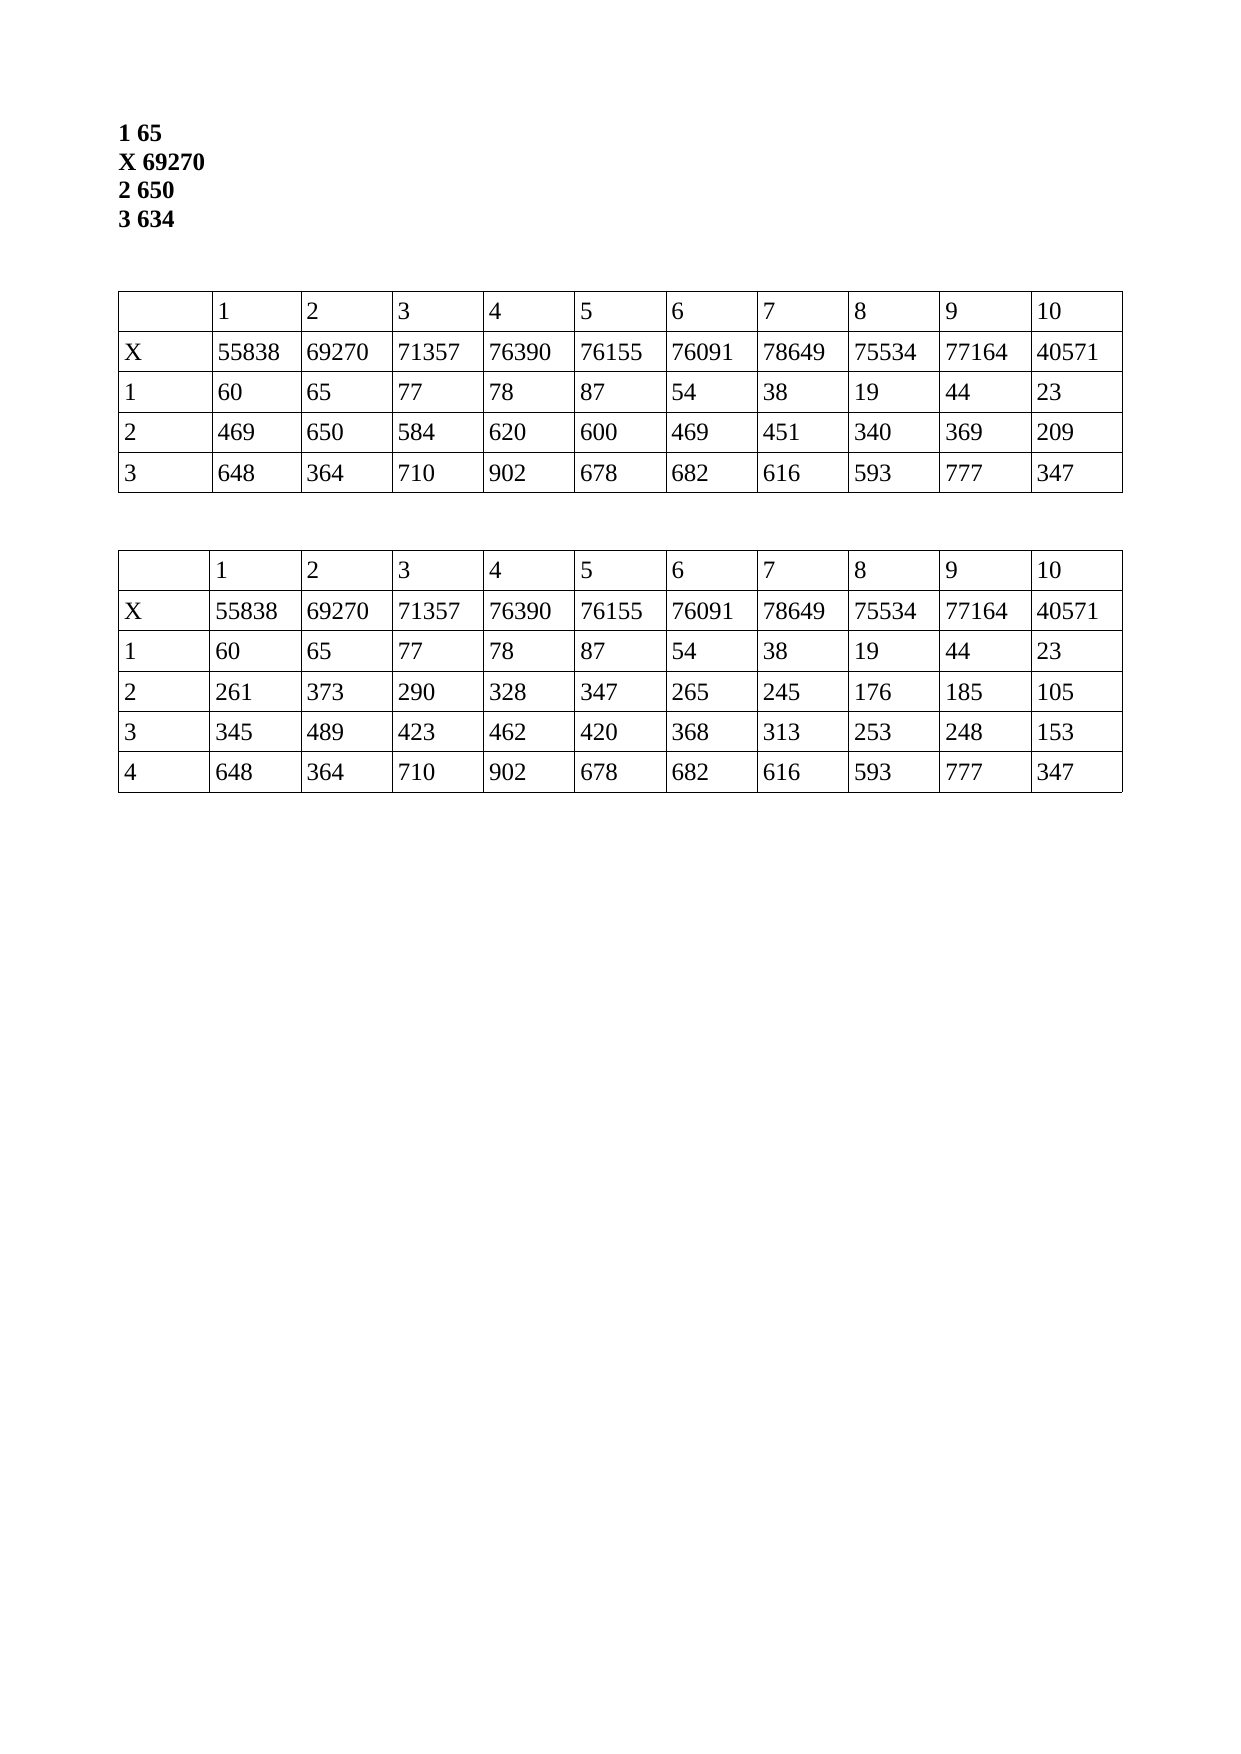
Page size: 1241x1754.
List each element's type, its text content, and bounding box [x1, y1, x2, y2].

table_cell X [119, 332, 212, 371]
table_cell 185 [940, 672, 1031, 711]
table_cell 777 [940, 752, 1031, 792]
table_cell 3 [119, 453, 212, 492]
table_cell 78649 [758, 332, 848, 371]
table_cell 616 [758, 752, 848, 792]
table_cell 87 [575, 631, 666, 671]
table_cell 462 [484, 712, 574, 751]
table_cell 616 [758, 453, 848, 492]
table_cell 328 [484, 672, 574, 711]
table_cell 65 [302, 631, 392, 671]
text 2 650 [118, 176, 1122, 204]
table_cell 1 [119, 631, 209, 671]
table_cell 248 [940, 712, 1031, 751]
table_header 6 [667, 292, 757, 331]
table_cell 87 [575, 372, 666, 412]
table_cell 253 [849, 712, 939, 751]
table_cell 65 [302, 372, 392, 412]
table_cell 593 [849, 453, 939, 492]
table_cell 54 [667, 372, 757, 412]
table_cell 245 [758, 672, 848, 711]
table_cell 76155 [575, 591, 666, 630]
table_cell 44 [940, 631, 1031, 671]
table_cell 420 [575, 712, 666, 751]
text 3 634 [118, 204, 1122, 233]
table_header 4 [484, 292, 574, 331]
table_header 10 [1032, 551, 1122, 590]
table_cell 290 [393, 672, 483, 711]
table_cell 2 [119, 672, 209, 711]
table_header 4 [484, 551, 574, 590]
table_cell 60 [210, 631, 301, 671]
table_cell 38 [758, 372, 848, 412]
table_cell 451 [758, 413, 848, 452]
table_cell 38 [758, 631, 848, 671]
table_cell 345 [210, 712, 301, 751]
table_cell 347 [575, 672, 666, 711]
table_cell 682 [667, 752, 757, 792]
table_cell 682 [667, 453, 757, 492]
table_header 1 [210, 551, 301, 590]
table_cell 71357 [393, 591, 483, 630]
table_cell 265 [667, 672, 757, 711]
table_cell 4 [119, 752, 209, 792]
table_cell 678 [575, 453, 666, 492]
table_header 8 [849, 292, 939, 331]
table_cell 54 [667, 631, 757, 671]
table_cell 368 [667, 712, 757, 751]
text 1 65 [118, 118, 1122, 147]
table_header 9 [940, 292, 1031, 331]
table_cell 777 [940, 453, 1031, 492]
table_cell 60 [213, 372, 301, 412]
table_header 10 [1032, 292, 1122, 331]
table_cell 313 [758, 712, 848, 751]
table_cell 78 [484, 631, 574, 671]
table_cell 19 [849, 372, 939, 412]
table_cell 902 [484, 453, 574, 492]
table_cell 3 [119, 712, 209, 751]
table_header 5 [575, 551, 666, 590]
table_cell 620 [484, 413, 574, 452]
table_cell 55838 [210, 591, 301, 630]
table_cell 76091 [667, 332, 757, 371]
table_cell 23 [1032, 631, 1122, 671]
table_cell 710 [393, 752, 483, 792]
table_header 6 [667, 551, 757, 590]
table_header 7 [758, 292, 848, 331]
table_header 3 [393, 292, 483, 331]
table_cell 678 [575, 752, 666, 792]
table_cell 648 [213, 453, 301, 492]
table_cell X [119, 591, 209, 630]
table_cell 1 [119, 372, 212, 412]
table_cell 23 [1032, 372, 1122, 412]
table_cell 77164 [940, 591, 1031, 630]
table_cell 423 [393, 712, 483, 751]
table_cell 44 [940, 372, 1031, 412]
table_cell 489 [302, 712, 392, 751]
table_cell 650 [302, 413, 392, 452]
table_cell 373 [302, 672, 392, 711]
text X 69270 [118, 147, 1122, 176]
table_header 2 [302, 292, 392, 331]
table_cell 76155 [575, 332, 666, 371]
table_cell 71357 [393, 332, 483, 371]
table_cell 77 [393, 372, 483, 412]
table_cell 77164 [940, 332, 1031, 371]
table_cell 261 [210, 672, 301, 711]
table_header 7 [758, 551, 848, 590]
table_header 5 [575, 292, 666, 331]
table_cell 600 [575, 413, 666, 452]
table_cell 75534 [849, 591, 939, 630]
table_cell 40571 [1032, 332, 1122, 371]
table_cell 75534 [849, 332, 939, 371]
table_header 2 [302, 551, 392, 590]
table_header [119, 292, 212, 331]
table_cell 902 [484, 752, 574, 792]
table_cell 76091 [667, 591, 757, 630]
table_cell 69270 [302, 591, 392, 630]
table_cell 76390 [484, 591, 574, 630]
table_cell 2 [119, 413, 212, 452]
table_cell 347 [1032, 752, 1122, 792]
table_cell 347 [1032, 453, 1122, 492]
table_cell 469 [213, 413, 301, 452]
table_cell 176 [849, 672, 939, 711]
table_cell 710 [393, 453, 483, 492]
table_cell 78 [484, 372, 574, 412]
table_cell 78649 [758, 591, 848, 630]
table_header [119, 551, 209, 590]
table_header 3 [393, 551, 483, 590]
table_cell 69270 [302, 332, 392, 371]
table_cell 209 [1032, 413, 1122, 452]
table_cell 340 [849, 413, 939, 452]
table_cell 648 [210, 752, 301, 792]
table_cell 364 [302, 453, 392, 492]
table_cell 369 [940, 413, 1031, 452]
table_header 8 [849, 551, 939, 590]
table_cell 77 [393, 631, 483, 671]
table_cell 584 [393, 413, 483, 452]
table_cell 364 [302, 752, 392, 792]
table_cell 469 [667, 413, 757, 452]
table_cell 153 [1032, 712, 1122, 751]
table_header 9 [940, 551, 1031, 590]
table_header 1 [213, 292, 301, 331]
table_cell 55838 [213, 332, 301, 371]
table_cell 105 [1032, 672, 1122, 711]
table_cell 593 [849, 752, 939, 792]
table_cell 40571 [1032, 591, 1122, 630]
table_cell 19 [849, 631, 939, 671]
table_cell 76390 [484, 332, 574, 371]
